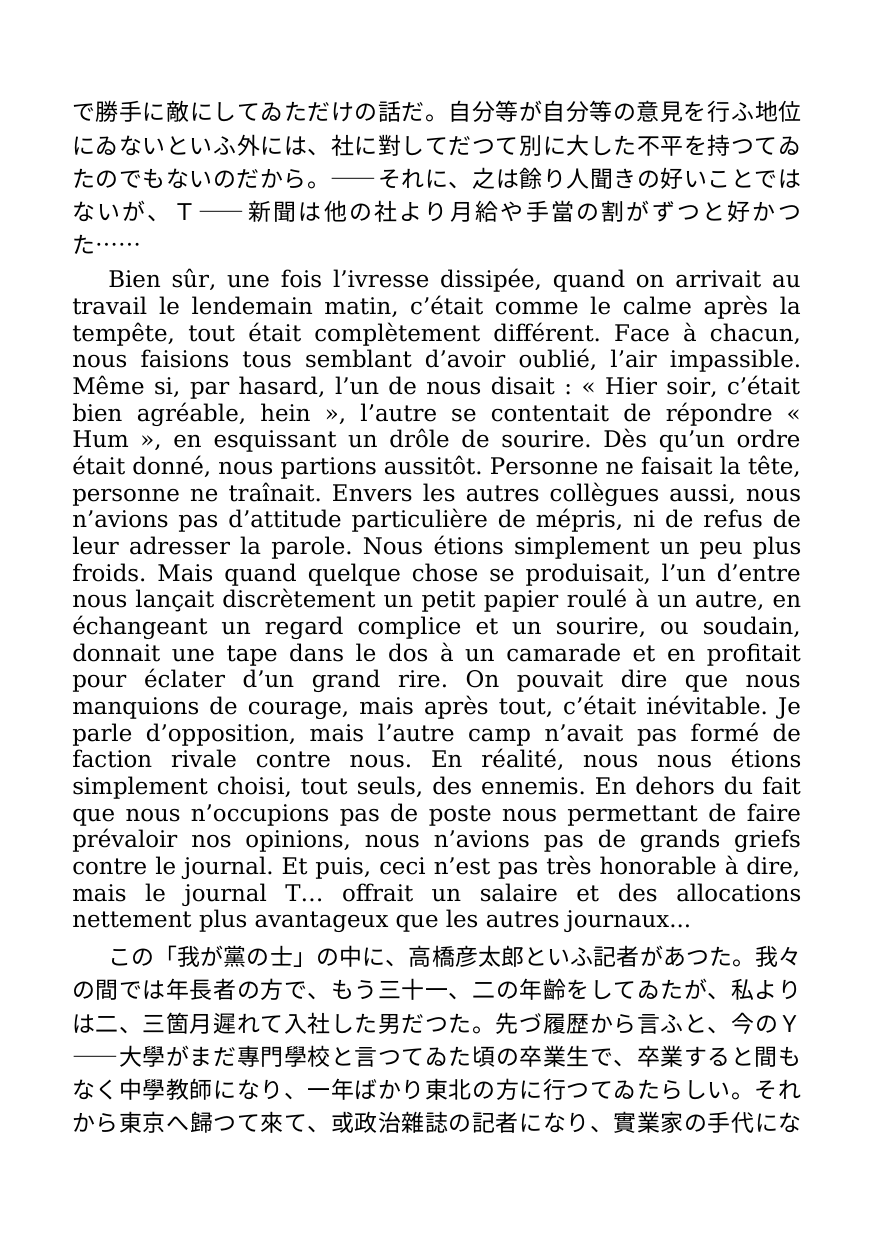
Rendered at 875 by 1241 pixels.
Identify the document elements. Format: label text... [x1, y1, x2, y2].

text Bien sûr, une fois l’ivresse dissipée, quand on arrivait au travail le lendemain matin, c’était comme le calme après la tempête, tout était complètement différent. Face à chacun, nous faisions tous semblant d’avoir oublié, l’air impassible. Même si, par hasard, l’un de nous disait : « Hier soir, c’était bien agréable, hein », l’autre se contentait de répondre « Hum », en esquissant un drôle de sourire. Dès qu’un ordre était donné, nous partions aussitôt. Personne ne faisait la tête, personne ne traînait. Envers les autres collègues aussi, nous n’avions pas d’attitude particulière de mépris, ni de refus de leur adresser la parole. Nous étions simplement un peu plus froids. Mais quand quelque chose se produisait, l’un d’entre nous lançait discrètement un petit papier roulé à un autre, en échangeant un regard complice et un sourire, ou soudain, donnait une tape dans le dos à un camarade et en profitait pour éclater d’un grand rire. On pouvait dire que nous manquions de courage, mais après tout, c’était inévitable. Je parle d’opposition, mais l’autre camp n’avait pas formé de faction rivale contre nous. En réalité, nous nous étions simplement choisi, tout seuls, des ennemis. En dehors du fait que nous n’occupions pas de poste nous permettant de faire prévaloir nos opinions, nous n’avions pas de grands griefs contre le journal. Et puis, ceci n’est pas très honorable à dire, mais le journal T… offrait un salaire et des allocations nettement plus avantageux que les autres journaux... [72, 266, 802, 933]
text この「我が黨の士」の中に、高橋彦太郎といふ記者があつた。我々の間では年長者の方で、もう三十一、二の年齡をしてゐたが、私よりは二、三箇月遲れて入社した男だつた。先づ履歴から言ふと、今のＹ――大學がまだ專門學校と言つてゐた頃の卒業生で、卒業すると間もなく中學教師になり、一年ばかり東北の方に行つてゐたらしい。それから東京へ歸つて來て、或政治雜誌の記者になり、實業家の手代にな [72, 939, 802, 1138]
text で勝手に敵にしてゐただけの話だ。自分等が自分等の意見を行ふ地位にゐないといふ外には、社に對してだつて別に大した不平を持つてゐたのでもないのだから。――それに、之は餘り人聞きの好いことではないが、Ｔ――新聞は他の社より月給や手當の割がずつと好かつた…… [72, 94, 802, 260]
